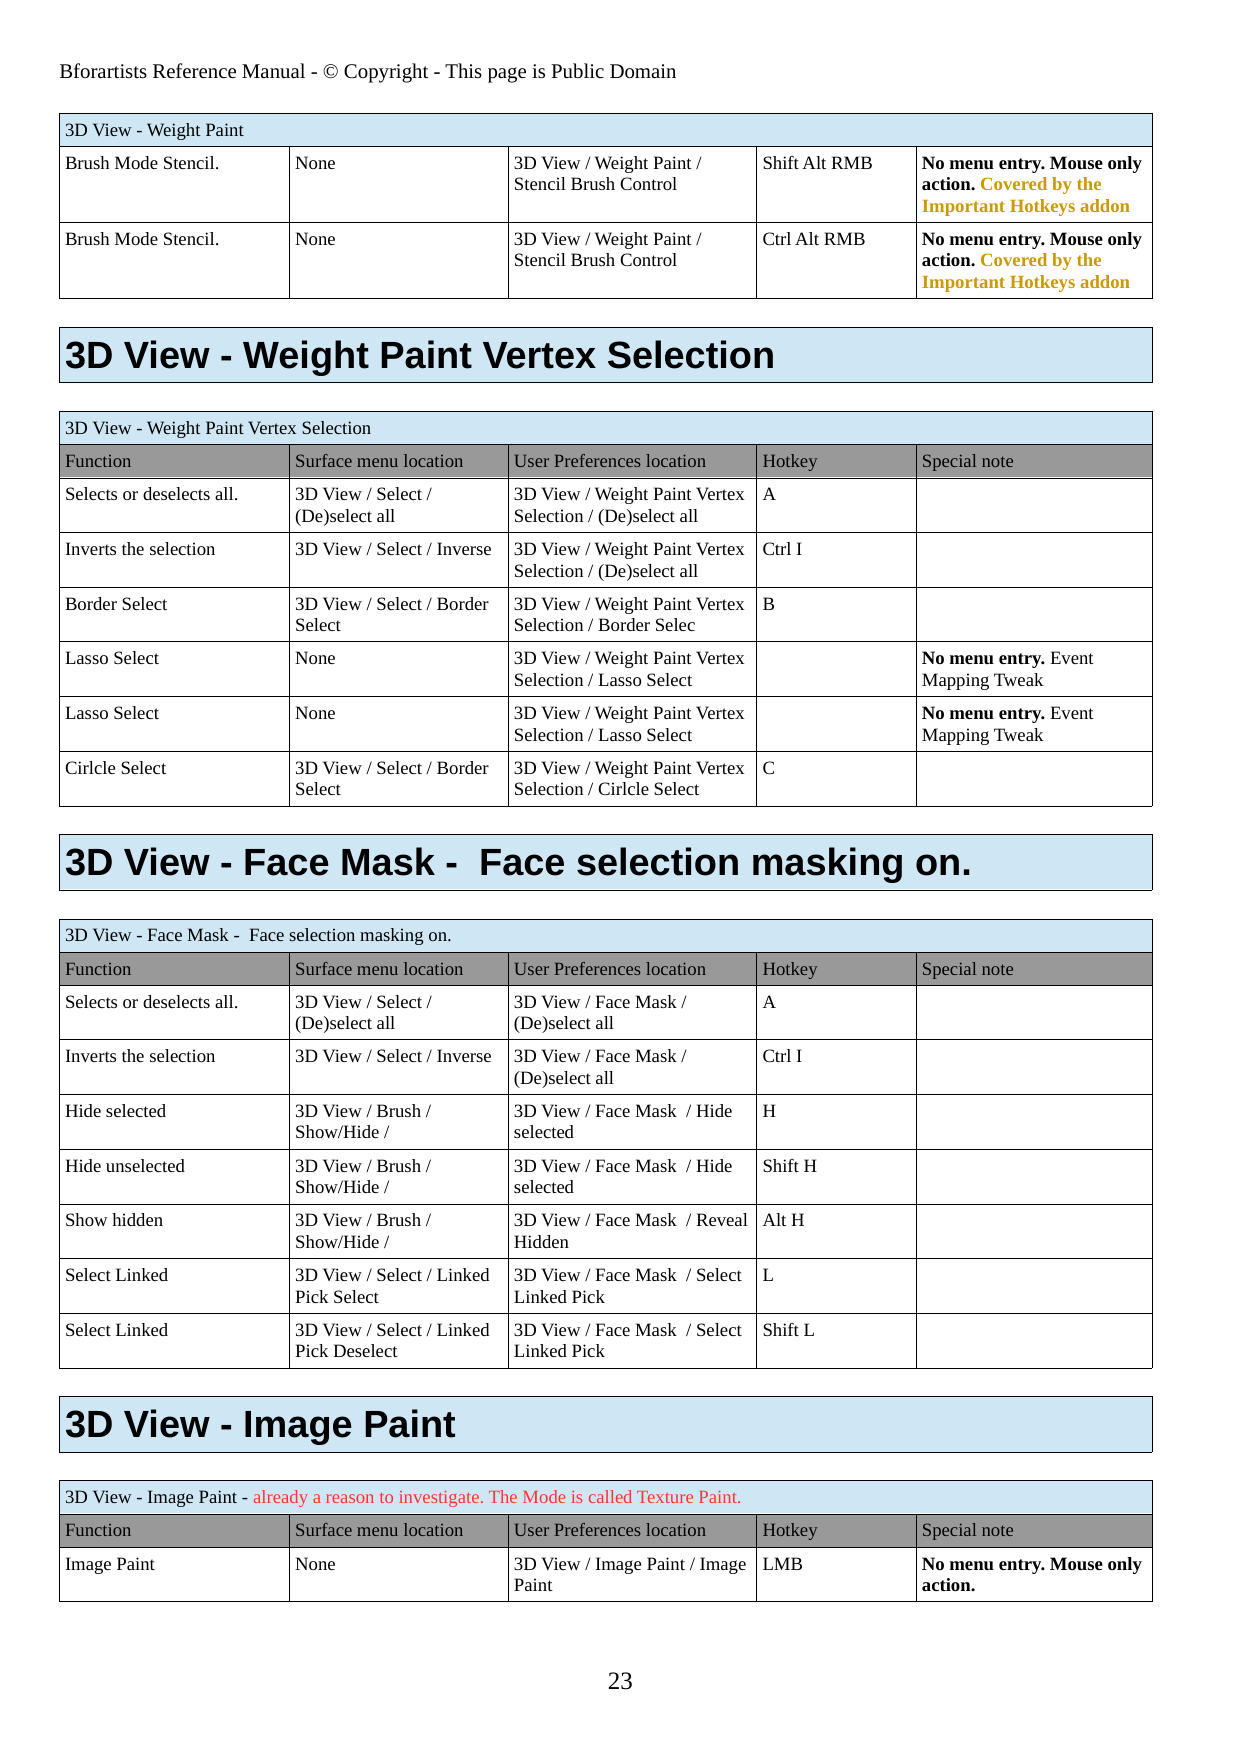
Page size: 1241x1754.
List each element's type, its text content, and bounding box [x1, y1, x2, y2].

table_cell No menu entry. Mouse only action. [917, 1548, 1152, 1601]
table_cell [917, 1095, 1152, 1149]
table_cell No menu entry. Mouse only action. Covered by the Important Hotkeys addon [917, 223, 1152, 298]
table_cell User Preferences location [509, 445, 756, 477]
table_cell 3D View / Select / Inverse [290, 1040, 508, 1094]
table_cell No menu entry. Event Mapping Tweak [917, 697, 1152, 751]
table_cell [917, 1259, 1152, 1313]
table_cell Border Select [60, 588, 289, 641]
table_cell Shift H [757, 1150, 916, 1203]
table_cell 3D View / Select / Border Select [290, 752, 508, 806]
table_cell Image Paint [60, 1548, 289, 1601]
table_cell Special note [917, 1515, 1152, 1547]
table_header 3D View - Image Paint [60, 1397, 1152, 1452]
table_cell 3D View / Weight Paint Vertex Selection / (De)select all [509, 533, 756, 587]
table_cell Selects or deselects all. [60, 479, 289, 532]
table_cell L [757, 1259, 916, 1313]
table_cell Show hidden [60, 1205, 289, 1258]
table_cell [917, 1150, 1152, 1203]
table_cell Selects or deselects all. [60, 986, 289, 1039]
table_cell C [757, 752, 916, 806]
table_cell 3D View / Brush / Show/Hide / [290, 1150, 508, 1203]
table_cell [917, 1205, 1152, 1258]
table_cell Hotkey [757, 953, 916, 985]
table_cell 3D View / Select / Linked Pick Select [290, 1259, 508, 1313]
table_cell Lasso Select [60, 642, 289, 696]
table_cell Function [60, 953, 289, 985]
table_cell None [290, 642, 508, 696]
table_cell Brush Mode Stencil. [60, 223, 289, 298]
table_cell 3D View / Image Paint / Image Paint [509, 1548, 756, 1601]
table_cell [917, 533, 1152, 587]
table_cell [917, 1040, 1152, 1094]
table_cell Special note [917, 445, 1152, 477]
table_cell LMB [757, 1548, 916, 1601]
table_cell 3D View / Weight Paint Vertex Selection / Cirlcle Select [509, 752, 756, 806]
table_cell A [757, 479, 916, 532]
table_cell No menu entry. Mouse only action. Covered by the Important Hotkeys addon [917, 147, 1152, 222]
table_cell 3D View / Brush / Show/Hide / [290, 1205, 508, 1258]
table_header 3D View - Face Mask - Face selection masking on. [60, 835, 1152, 889]
table_cell [917, 1314, 1152, 1367]
table_cell Inverts the selection [60, 1040, 289, 1094]
table_cell None [290, 223, 508, 298]
table_header 3D View - Weight Paint [60, 114, 1152, 146]
table_cell User Preferences location [509, 953, 756, 985]
table_cell 3D View / Weight Paint Vertex Selection / (De)select all [509, 479, 756, 532]
table_header 3D View - Face Mask - Face selection masking on. [60, 920, 1152, 952]
table_cell Hotkey [757, 445, 916, 477]
table_cell Shift Alt RMB [757, 147, 916, 222]
table_cell 3D View / Face Mask / (De)select all [509, 1040, 756, 1094]
table_cell 3D View / Face Mask / Hide selected [509, 1150, 756, 1203]
table_cell [917, 752, 1152, 806]
table_cell Surface menu location [290, 445, 508, 477]
table_cell 3D View / Select / Linked Pick Deselect [290, 1314, 508, 1367]
table_cell [917, 588, 1152, 641]
table_cell B [757, 588, 916, 641]
table_cell [917, 479, 1152, 532]
table_cell 3D View / Select / Inverse [290, 533, 508, 587]
table_cell Alt H [757, 1205, 916, 1258]
table_cell Brush Mode Stencil. [60, 147, 289, 222]
table_cell Ctrl Alt RMB [757, 223, 916, 298]
table_cell 3D View / Face Mask / (De)select all [509, 986, 756, 1039]
table_cell No menu entry. Event Mapping Tweak [917, 642, 1152, 696]
table_cell User Preferences location [509, 1515, 756, 1547]
table_cell Hotkey [757, 1515, 916, 1547]
table_cell Function [60, 1515, 289, 1547]
table_cell 3D View / Select / (De)select all [290, 479, 508, 532]
table_cell [757, 697, 916, 751]
table_cell 3D View / Weight Paint / Stencil Brush Control [509, 147, 756, 222]
table_cell 3D View / Select / (De)select all [290, 986, 508, 1039]
table_cell 3D View / Face Mask / Hide selected [509, 1095, 756, 1149]
table_cell None [290, 147, 508, 222]
table_cell 3D View / Face Mask / Select Linked Pick [509, 1259, 756, 1313]
table_cell Cirlcle Select [60, 752, 289, 806]
table_cell 3D View / Face Mask / Reveal Hidden [509, 1205, 756, 1258]
table_cell Surface menu location [290, 1515, 508, 1547]
table_cell H [757, 1095, 916, 1149]
table_cell [757, 642, 916, 696]
table_cell Ctrl I [757, 1040, 916, 1094]
table_cell 3D View / Weight Paint / Stencil Brush Control [509, 223, 756, 298]
table_cell Special note [917, 953, 1152, 985]
table_cell Select Linked [60, 1314, 289, 1367]
table_cell 3D View / Select / Border Select [290, 588, 508, 641]
table_cell Shift L [757, 1314, 916, 1367]
table_cell None [290, 697, 508, 751]
table_cell Lasso Select [60, 697, 289, 751]
table_cell Hide selected [60, 1095, 289, 1149]
table_cell A [757, 986, 916, 1039]
table_cell Select Linked [60, 1259, 289, 1313]
table_header 3D View - Image Paint - already a reason to investigate. The Mode is called Texture Paint. [60, 1481, 1152, 1513]
table_cell 3D View / Weight Paint Vertex Selection / Lasso Select [509, 697, 756, 751]
table_cell Inverts the selection [60, 533, 289, 587]
table_cell 3D View / Weight Paint Vertex Selection / Border Selec [509, 588, 756, 641]
table_cell 3D View / Brush / Show/Hide / [290, 1095, 508, 1149]
table_header 3D View - Weight Paint Vertex Selection [60, 328, 1152, 382]
table_cell Hide unselected [60, 1150, 289, 1203]
table_cell [917, 986, 1152, 1039]
table_cell Ctrl I [757, 533, 916, 587]
table_cell Function [60, 445, 289, 477]
table_cell Surface menu location [290, 953, 508, 985]
table_cell 3D View / Face Mask / Select Linked Pick [509, 1314, 756, 1367]
table_header 3D View - Weight Paint Vertex Selection [60, 412, 1152, 444]
table_cell 3D View / Weight Paint Vertex Selection / Lasso Select [509, 642, 756, 696]
table_cell None [290, 1548, 508, 1601]
